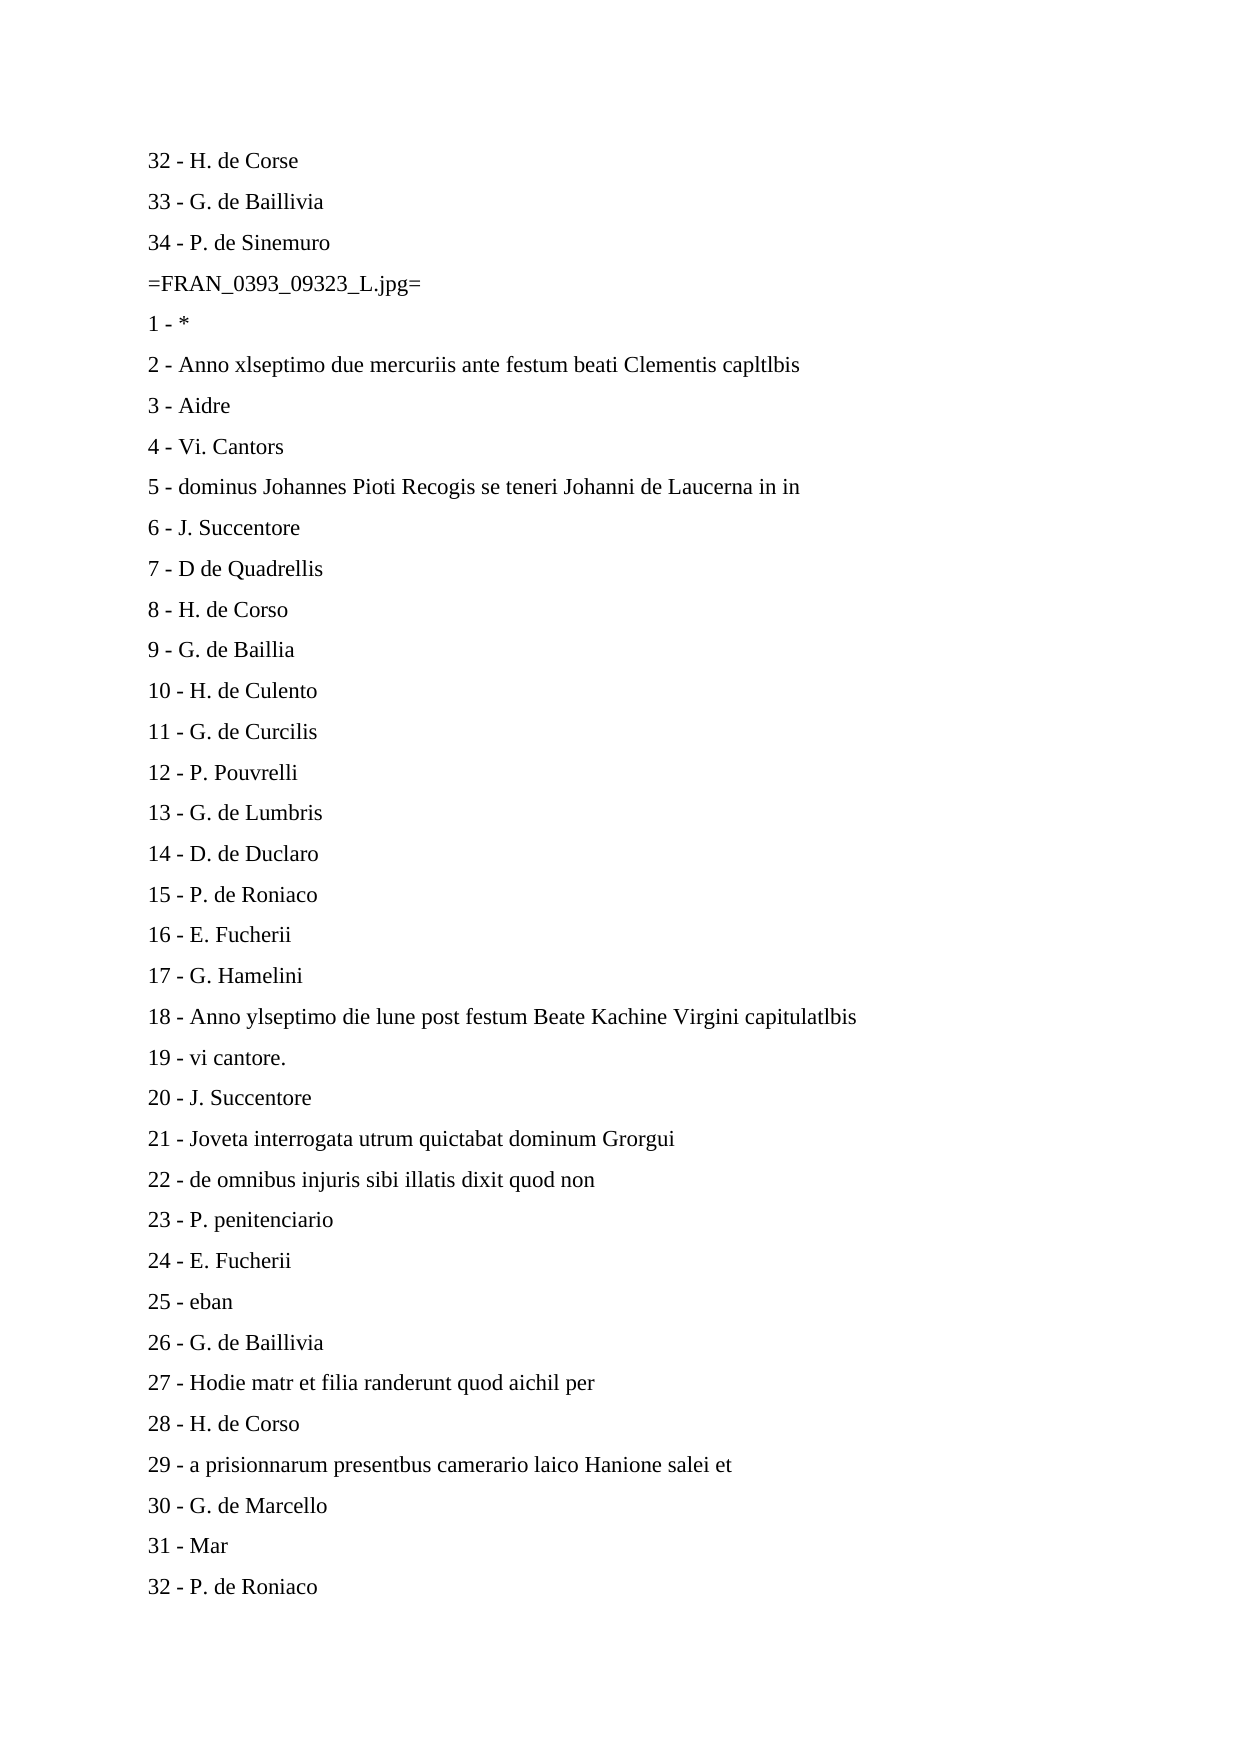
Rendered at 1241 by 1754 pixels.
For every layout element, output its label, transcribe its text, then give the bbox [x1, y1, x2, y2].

text 2 - Anno xlseptimo due mercuriis ante festum beati Clementis capltlbis [148, 351, 1093, 378]
text 8 - H. de Corso [148, 596, 1093, 622]
text 13 - G. de Lumbris [148, 799, 1093, 826]
text 25 - eban [148, 1288, 1093, 1314]
text 5 - dominus Johannes Pioti Recogis se teneri Johanni de Laucerna in in [148, 473, 1093, 500]
text 3 - Aidre [148, 392, 1093, 418]
text 12 - P. Pouvrelli [148, 758, 1093, 785]
text 14 - D. de Duclaro [148, 840, 1093, 866]
text 32 - H. de Corse [148, 148, 1093, 174]
text 26 - G. de Baillivia [148, 1329, 1093, 1355]
text 23 - P. penitenciario [148, 1207, 1093, 1233]
text 34 - P. de Sinemuro [148, 229, 1093, 255]
text 24 - E. Fucherii [148, 1247, 1093, 1274]
text 21 - Joveta interrogata utrum quictabat dominum Grorgui [148, 1125, 1093, 1151]
text 18 - Anno ylseptimo die lune post festum Beate Kachine Virgini capitulatlbis [148, 1003, 1093, 1029]
text 17 - G. Hamelini [148, 962, 1093, 988]
text 10 - H. de Culento [148, 677, 1093, 703]
text 33 - G. de Baillivia [148, 188, 1093, 215]
text 9 - G. de Baillia [148, 636, 1093, 663]
text 32 - P. de Roniaco [148, 1573, 1093, 1599]
text 1 - * [148, 311, 1093, 337]
text 15 - P. de Roniaco [148, 881, 1093, 907]
text 30 - G. de Marcello [148, 1492, 1093, 1518]
text 6 - J. Succentore [148, 514, 1093, 541]
text 7 - D de Quadrellis [148, 555, 1093, 581]
text 4 - Vi. Cantors [148, 433, 1093, 459]
text 27 - Hodie matr et filia randerunt quod aichil per [148, 1369, 1093, 1396]
text 28 - H. de Corso [148, 1410, 1093, 1437]
text 22 - de omnibus injuris sibi illatis dixit quod non [148, 1166, 1093, 1192]
text 11 - G. de Curcilis [148, 718, 1093, 744]
text 29 - a prisionnarum presentbus camerario laico Hanione salei et [148, 1451, 1093, 1477]
text =FRAN_0393_09323_L.jpg= [148, 270, 1093, 296]
text 31 - Mar [148, 1532, 1093, 1559]
text 16 - E. Fucherii [148, 921, 1093, 948]
text 20 - J. Succentore [148, 1084, 1093, 1111]
text 19 - vi cantore. [148, 1044, 1093, 1070]
